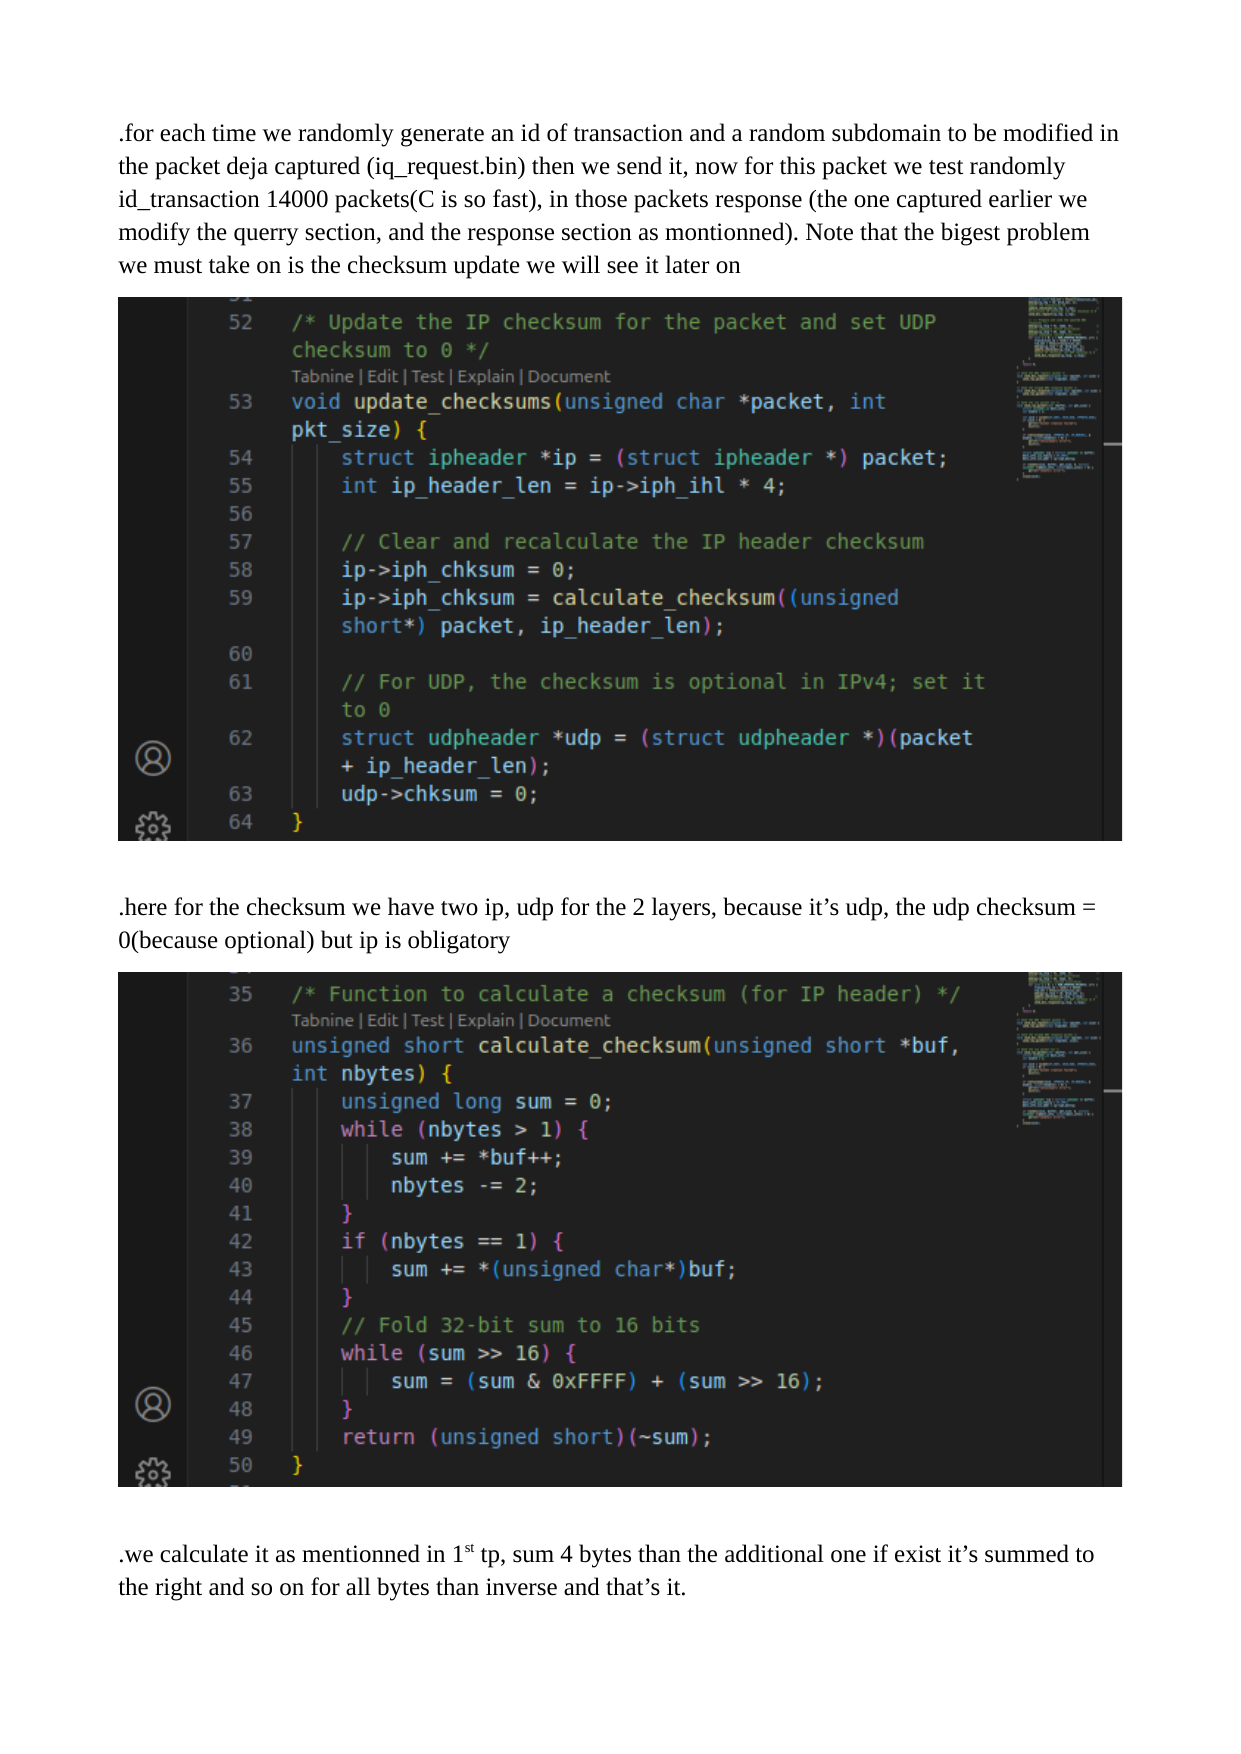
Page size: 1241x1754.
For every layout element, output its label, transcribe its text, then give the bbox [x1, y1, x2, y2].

text .we calculate it as mentionned in 1st tp, sum 4 bytes than the additional one if exist it’s summed to the right and so on for all bytes than inverse and that’s it. [118, 1539, 1122, 1601]
text .here for the checksum we have two ip, udp for the 2 layers, because it’s udp, the udp checksum = 0(because optional) but ip is obligatory [118, 892, 1122, 954]
text .for each time we randomly generate an id of transaction and a random subdomain to be modified in the packet deja captured (iq_request.bin) then we send it, now for this packet we test randomly id_transaction 14000 packets(C is so fast), in those packets response (the one captured earlier we modify the querry section, and the response section as montionned). Note that the bigest problem we must take on is the checksum update we will see it later on [118, 118, 1122, 279]
picture [118, 972, 1123, 1487]
picture [118, 297, 1123, 841]
